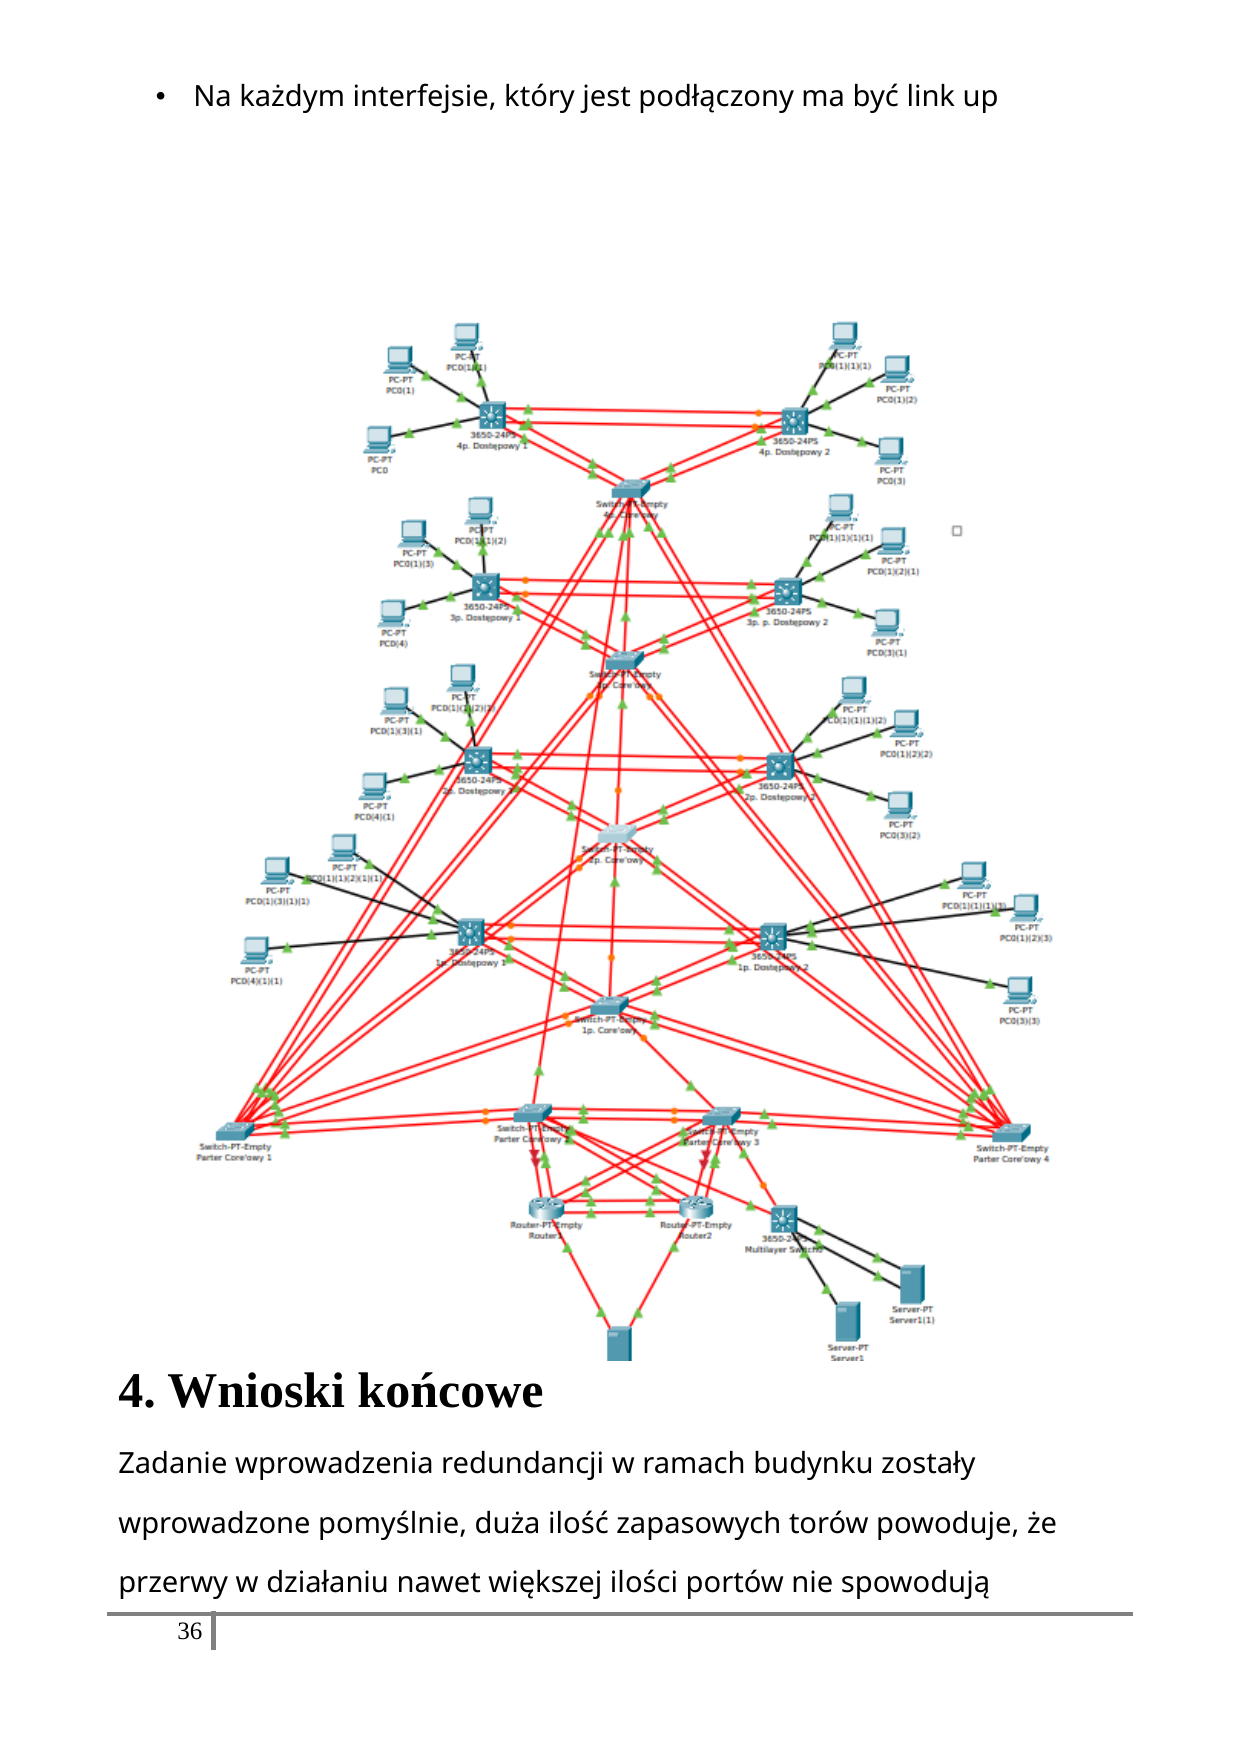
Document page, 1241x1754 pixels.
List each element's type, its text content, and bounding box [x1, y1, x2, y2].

text Ilustracja 7: Cała topologia razem z serwerem DHCP i serwerem symulującym WAN; [118, 242, 1122, 265]
list Na każdym interfejsie, który jest podłączony ma być link up [156, 75, 1122, 115]
text Zadanie wprowadzenia redundancji w ramach budynku zostały wprowadzone pomyślnie, duża ilość zapasowych torów powoduje, że przerwy w działaniu nawet większej ilości portów nie spowodują [118, 1442, 1122, 1601]
subtitle 4. Wnioski końcowe [118, 1361, 1122, 1418]
